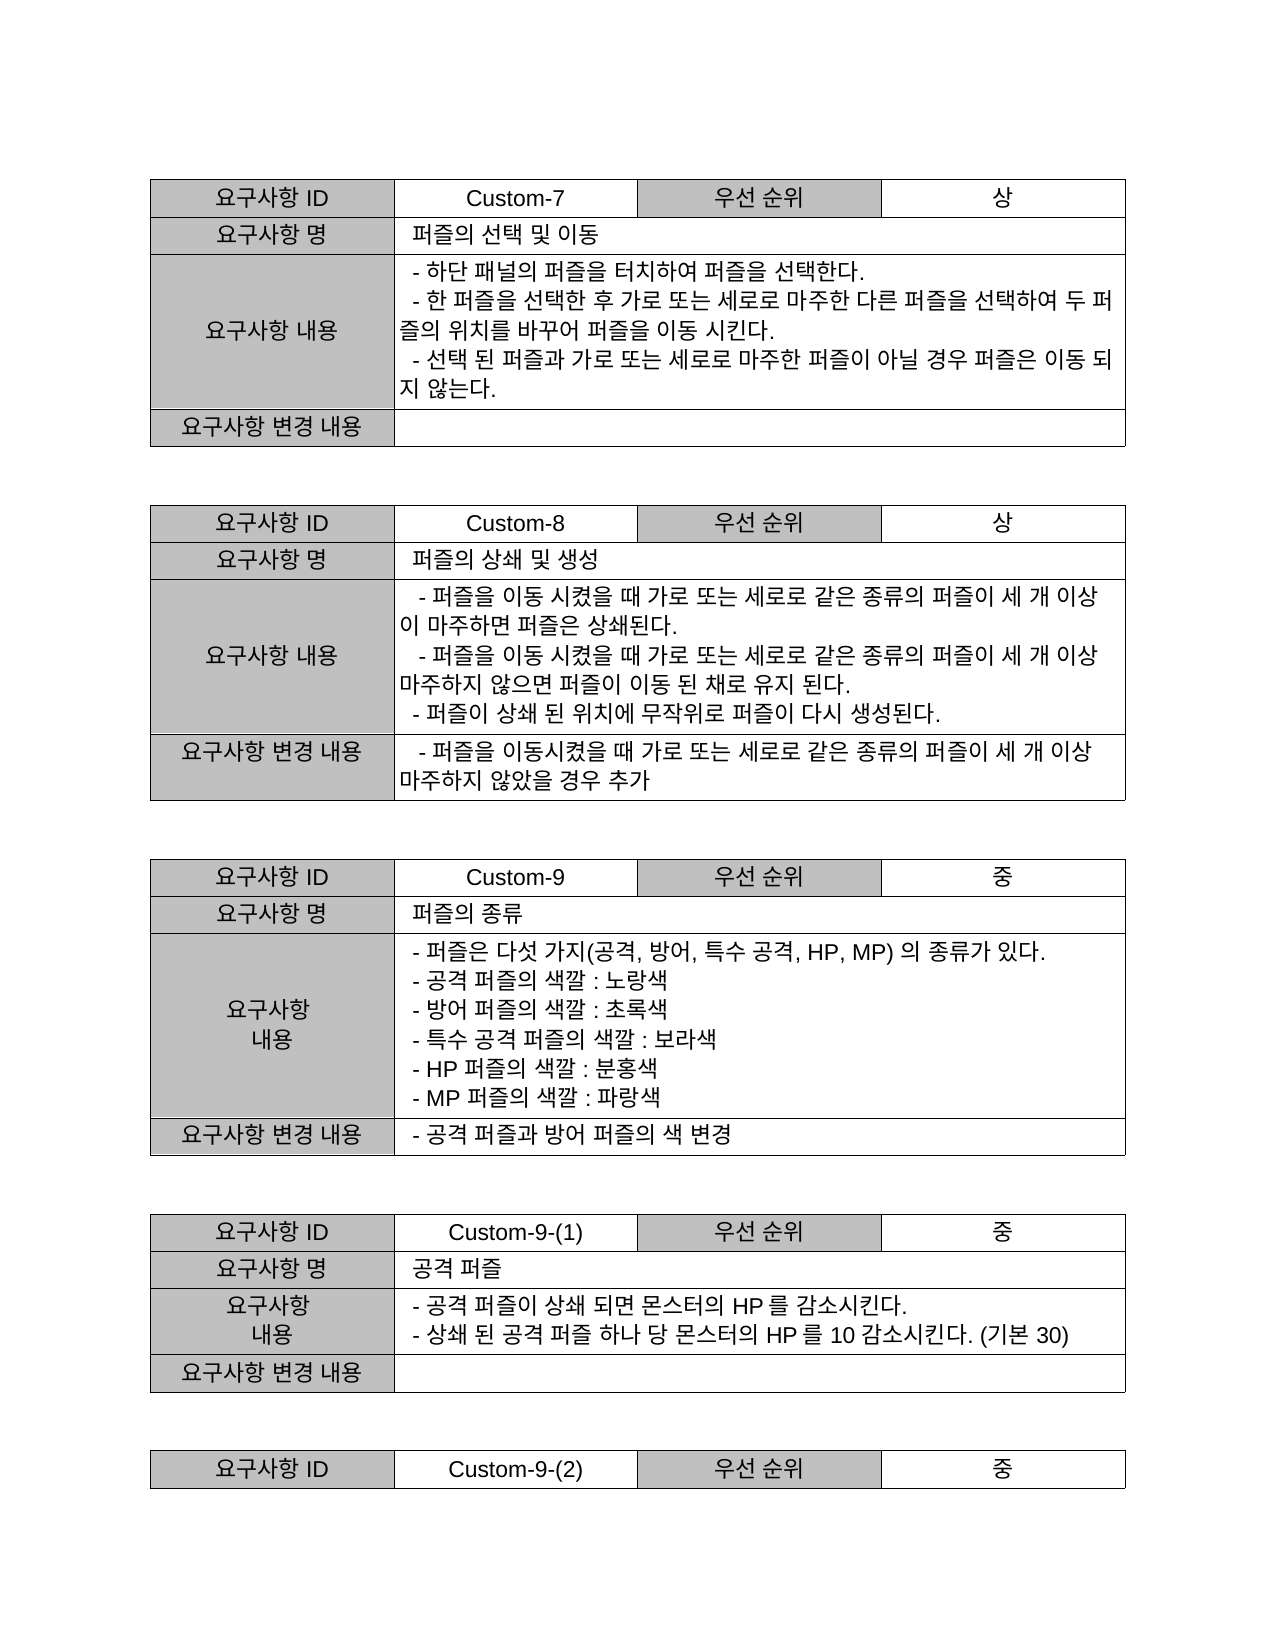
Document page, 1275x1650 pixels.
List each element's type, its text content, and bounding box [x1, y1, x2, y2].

table_header 요구사항 ID [151, 506, 394, 542]
table_header Custom-8 [395, 506, 637, 542]
table_cell - 퍼즐을 이동시켰을 때 가로 또는 세로로 같은 종류의 퍼즐이 세 개 이상 마주하지 않았을 경우 추가 [395, 735, 1125, 800]
table_cell 퍼즐의 선택 및 이동 [395, 218, 1125, 254]
table_cell - 퍼즐을 이동 시켰을 때 가로 또는 세로로 같은 종류의 퍼즐이 세 개 이상이 마주하면 퍼즐은 상쇄된다. - 퍼즐을 이동 시켰을 때 가로 또는 세로로 같은 종류의 퍼즐이 세 개 이상 마주하지 않으면 퍼즐이 이동 된 채로 유지 된다. - 퍼즐이 상쇄 된 위치에 무작위로 퍼즐이 다시 생성된다. [395, 580, 1125, 733]
table_cell 퍼즐의 상쇄 및 생성 [395, 543, 1125, 579]
table_cell 요구사항 명 [151, 218, 394, 254]
table_header 상 [882, 180, 1125, 217]
table_header 중 [882, 1215, 1125, 1251]
table_cell 요구사항 변경 내용 [151, 410, 394, 446]
table_cell 요구사항 명 [151, 897, 394, 933]
table_cell 요구사항 내용 [151, 255, 394, 408]
table_cell 요구사항 내용 [151, 1289, 394, 1354]
table_header 우선 순위 [638, 506, 881, 542]
table_cell [395, 1355, 1125, 1392]
table_cell 요구사항 내용 [151, 580, 394, 733]
table_cell - 퍼즐은 다섯 가지(공격, 방어, 특수 공격, HP, MP) 의 종류가 있다. - 공격 퍼즐의 색깔 : 노랑색 - 방어 퍼즐의 색깔 : 초록색 - 특수 공격 퍼즐의 색깔 : 보라색 - HP 퍼즐의 색깔 : 분홍색 - MP 퍼즐의 색깔 : 파랑색 [395, 934, 1125, 1117]
table_header Custom-9 [395, 860, 637, 896]
table_header 우선 순위 [638, 860, 881, 896]
table_header 중 [882, 1451, 1125, 1488]
table_header 요구사항 ID [151, 1215, 394, 1251]
table_header Custom-7 [395, 180, 637, 217]
table_header 요구사항 ID [151, 1451, 394, 1488]
table_cell 요구사항 변경 내용 [151, 1119, 394, 1154]
table_header 우선 순위 [638, 1215, 881, 1251]
table_cell 요구사항 변경 내용 [151, 1355, 394, 1392]
table_header 우선 순위 [638, 1451, 881, 1488]
table_cell 요구사항 명 [151, 1252, 394, 1288]
table_cell - 공격 퍼즐이 상쇄 되면 몬스터의 HP를 감소시킨다. - 상쇄 된 공격 퍼즐 하나 당 몬스터의 HP를 10 감소시킨다. (기본 30) [395, 1289, 1125, 1354]
table_header Custom-9-(1) [395, 1215, 637, 1251]
table_cell 요구사항 변경 내용 [151, 735, 394, 800]
table_cell [395, 410, 1125, 446]
table_header Custom-9-(2) [395, 1451, 637, 1488]
table_header 중 [882, 860, 1125, 896]
table_header 요구사항 ID [151, 860, 394, 896]
table_header 상 [882, 506, 1125, 542]
table_header 요구사항 ID [151, 180, 394, 217]
table_cell - 공격 퍼즐과 방어 퍼즐의 색 변경 [395, 1119, 1125, 1154]
table_cell 공격 퍼즐 [395, 1252, 1125, 1288]
table_cell - 하단 패널의 퍼즐을 터치하여 퍼즐을 선택한다. - 한 퍼즐을 선택한 후 가로 또는 세로로 마주한 다른 퍼즐을 선택하여 두 퍼즐의 위치를 바꾸어 퍼즐을 이동 시킨다. - 선택 된 퍼즐과 가로 또는 세로로 마주한 퍼즐이 아닐 경우 퍼즐은 이동 되지 않는다. [395, 255, 1125, 408]
table_cell 퍼즐의 종류 [395, 897, 1125, 933]
table_header 우선 순위 [638, 180, 881, 217]
table_cell 요구사항 명 [151, 543, 394, 579]
table_cell 요구사항 내용 [151, 934, 394, 1117]
